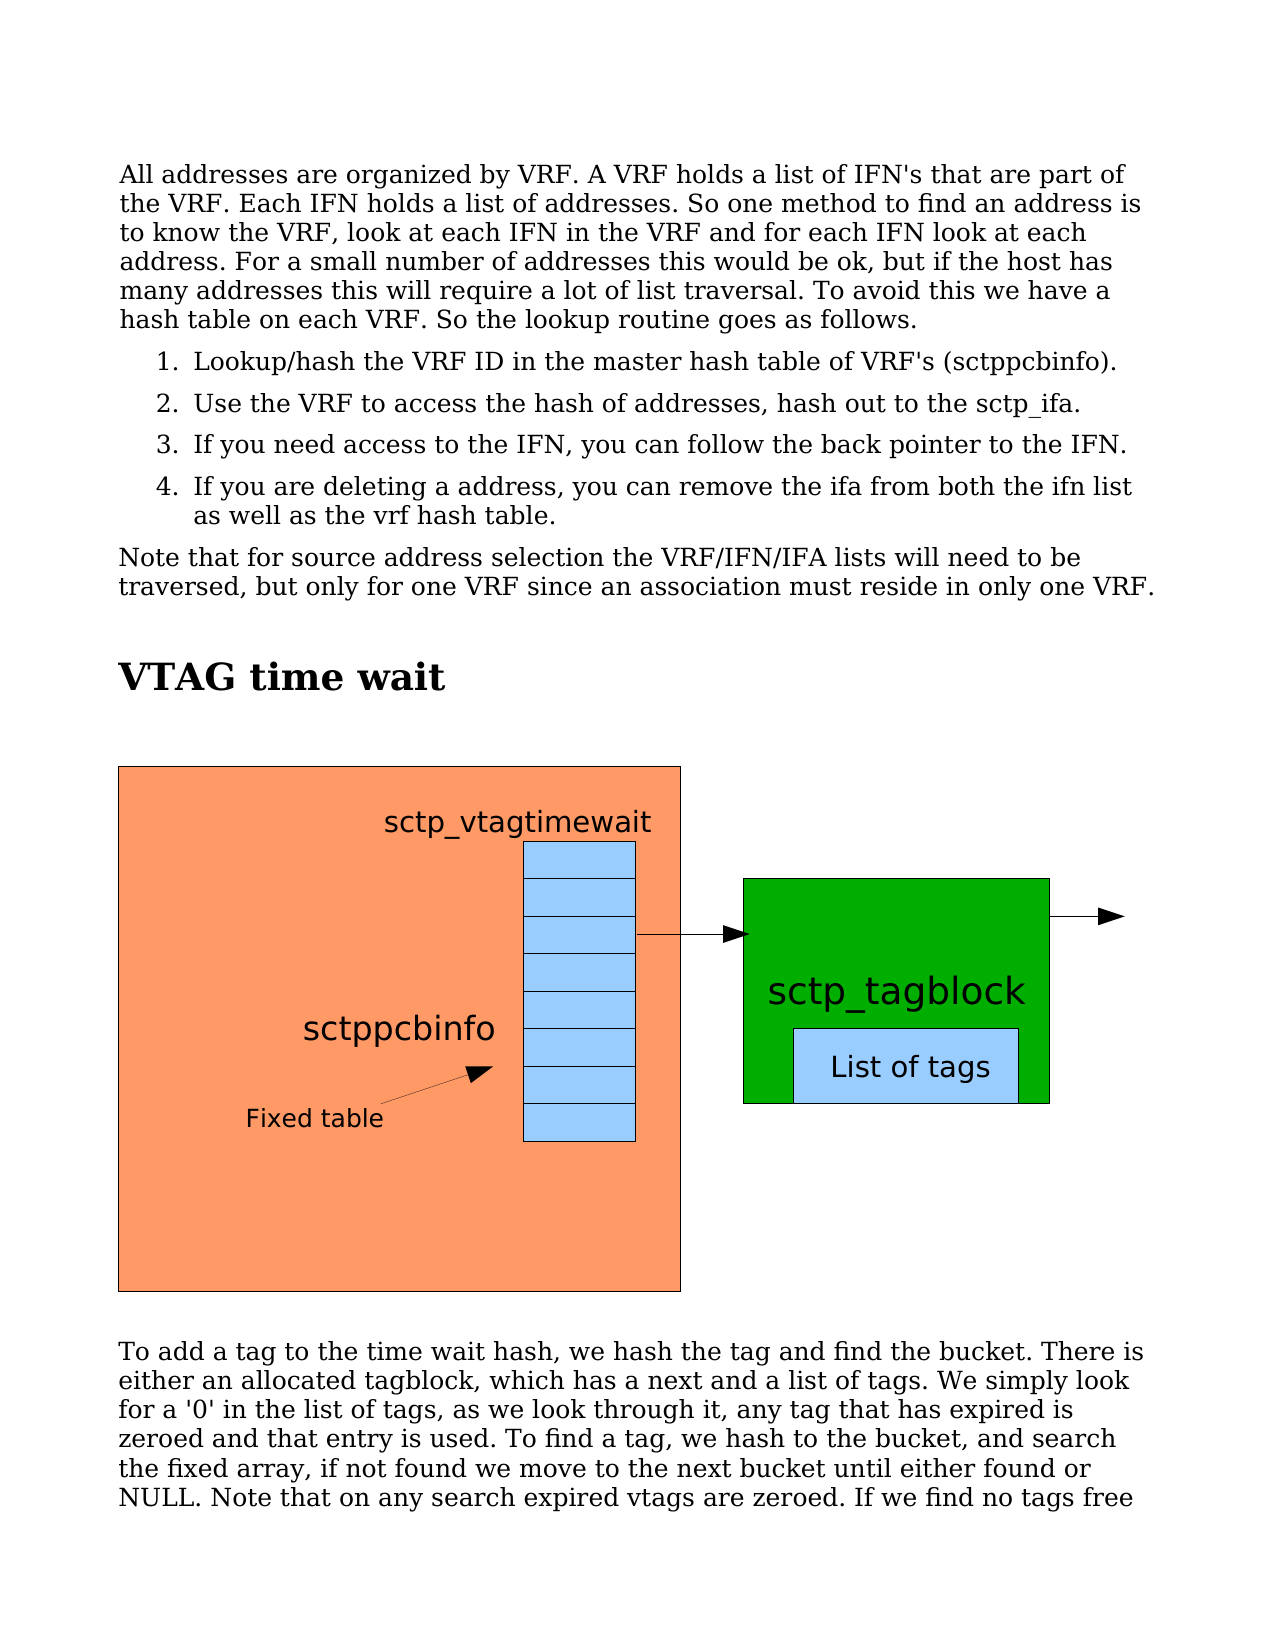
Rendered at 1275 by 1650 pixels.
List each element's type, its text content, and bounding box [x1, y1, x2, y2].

list All addresses are organized by VRF. A VRF holds a list of IFN's that are part of the VRF. Each IFN holds a list of addresses. So one method to find an address is to know the VRF, look at each IFN in the VRF and for each IFN look at each address. For a small number of addresses this would be ok, but if the host has many addresses this will require a lot of list traversal. To avoid this we have a hash table on each VRF. So the lookup routine goes as follows. [82, 160, 1157, 335]
list Lookup/hash the VRF ID in the master hash table of VRF's (sctppcbinfo). [156, 347, 1157, 376]
text To add a tag to the time wait hash, we hash the tag and find the bucket. There is either an allocated tagblock, which has a next and a list of tags. We simply look for a '0' in the list of tags, as we look through it, any tag that has expired is zeroed and that entry is used. To find a tag, we hash to the bucket, and search the fixed array, if not found we move to the next bucket until either found or NULL. Note that on any search expired vtags are zeroed. If we find no tags free [118, 1337, 1157, 1512]
list If you need access to the IFN, you can follow the back pointer to the IFN. [156, 431, 1157, 460]
text VTAG time wait [118, 656, 1157, 700]
list Use the VRF to access the hash of addresses, hash out to the sctp_ifa. [156, 389, 1157, 418]
list If you are deleting a address, you can remove the ifa from both the ifn list as well as the vrf hash table. [156, 472, 1157, 531]
text Note that for source address selection the VRF/IFN/IFA lists will need to be traversed, but only for one VRF since an association must reside in only one VRF. [118, 543, 1157, 601]
